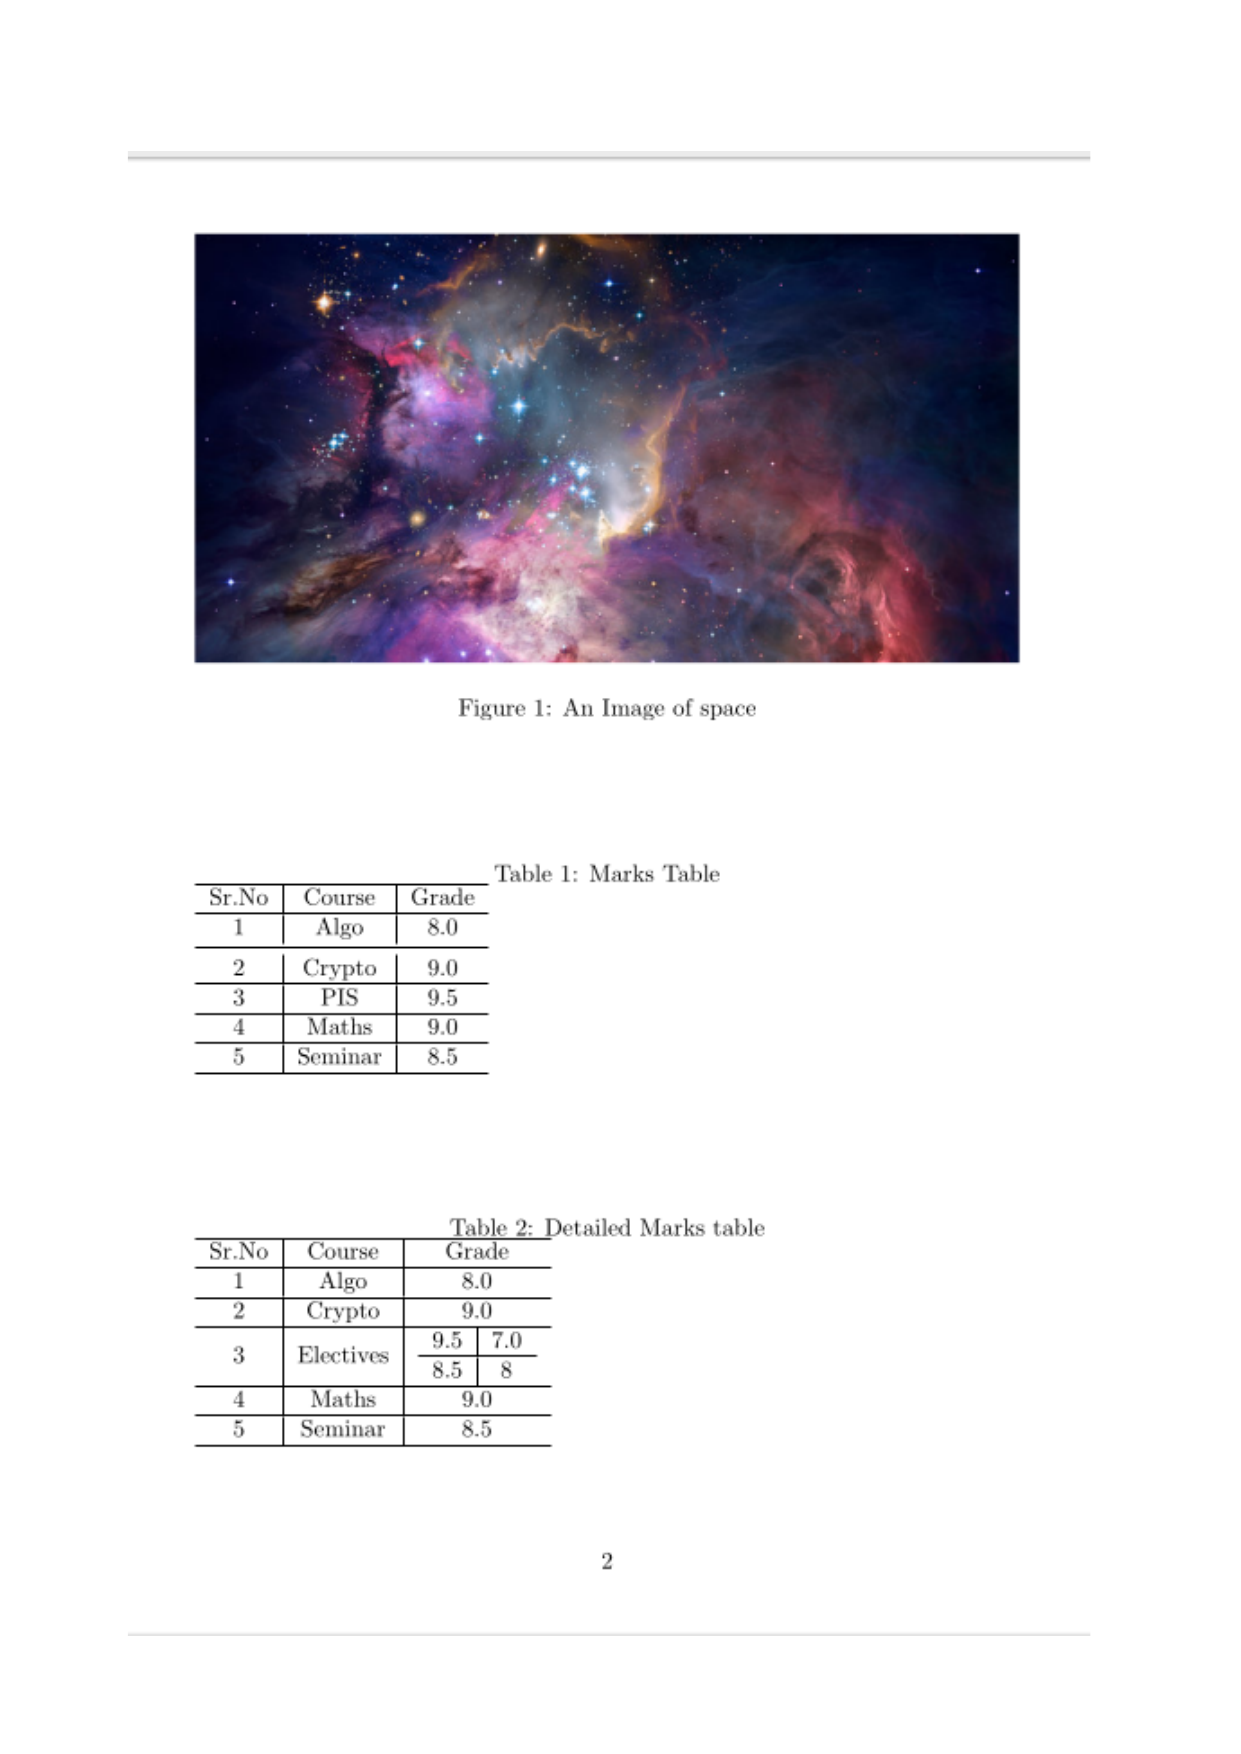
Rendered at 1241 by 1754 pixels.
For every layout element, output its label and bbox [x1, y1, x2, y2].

picture [221, 151, 1091, 1636]
